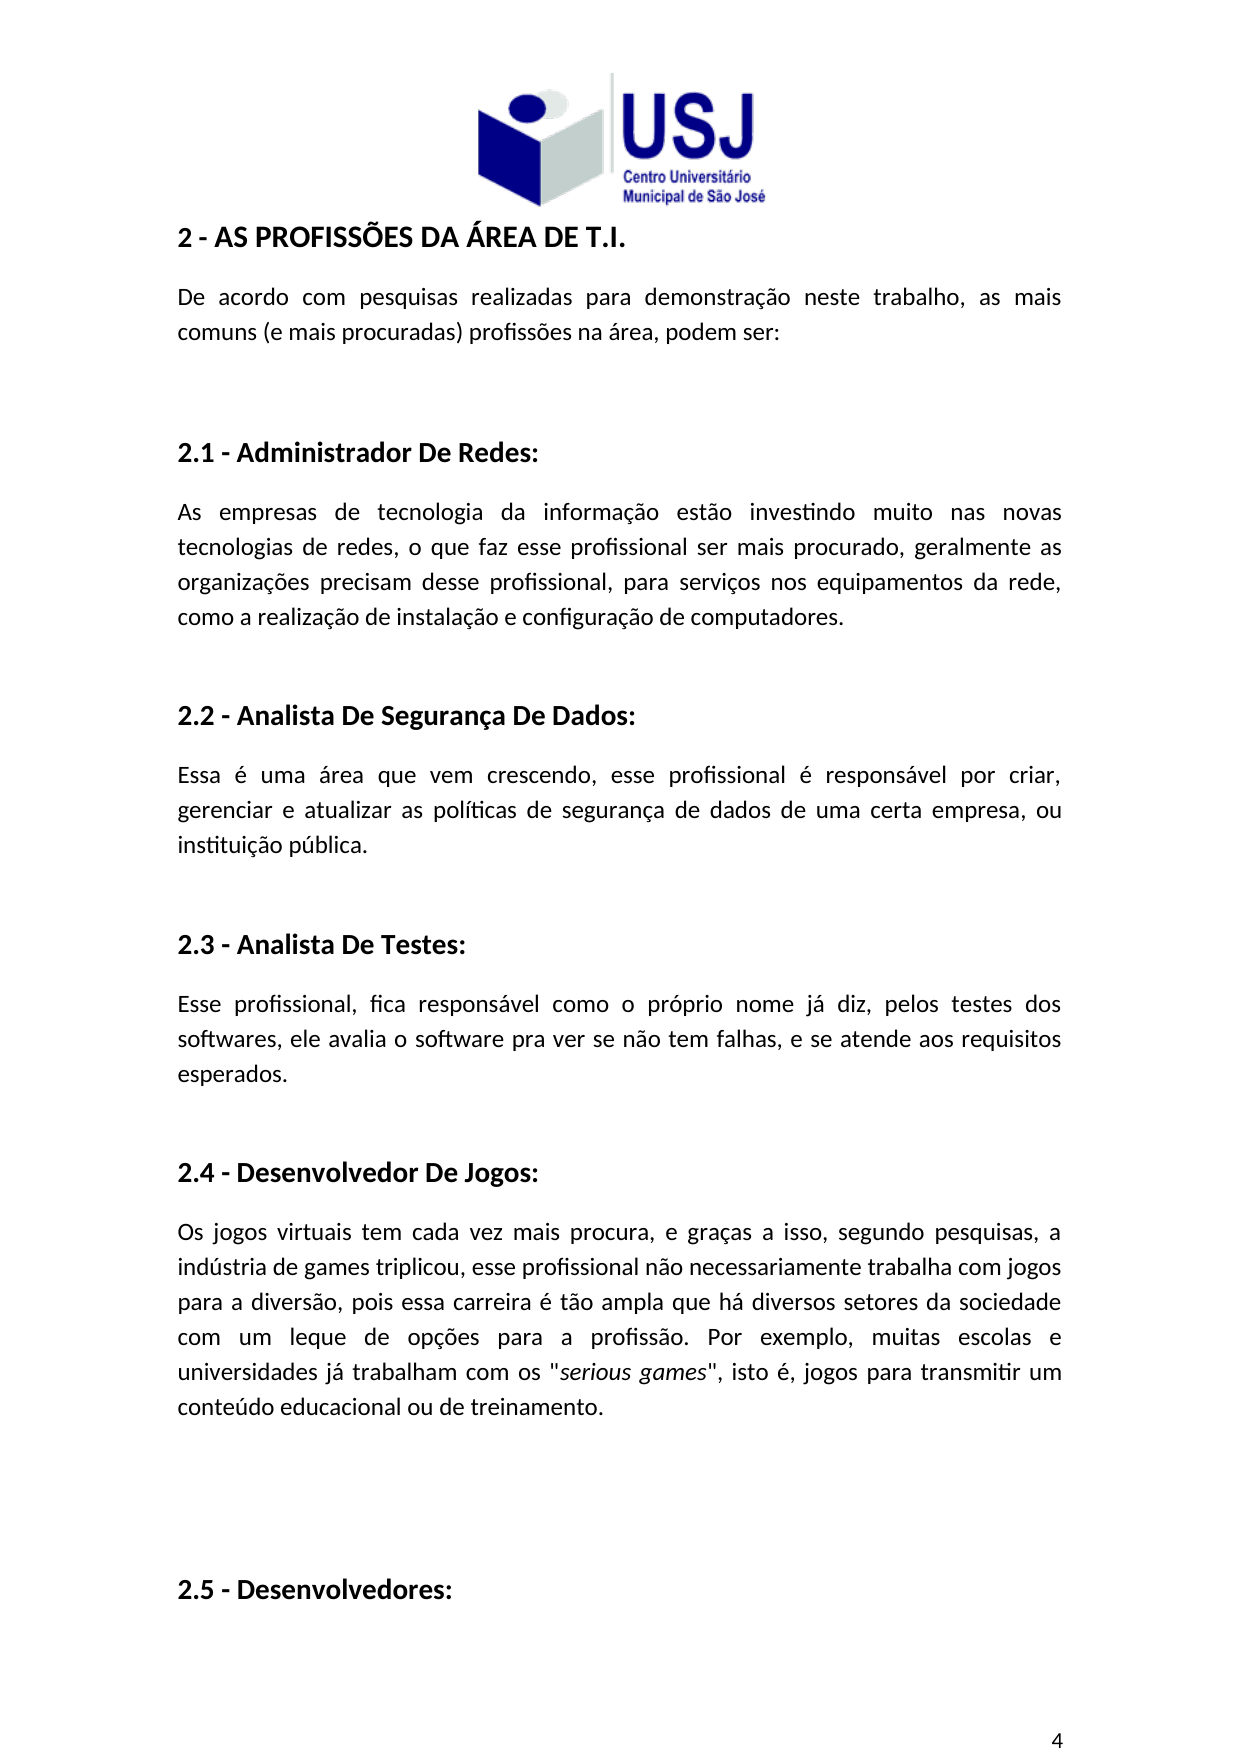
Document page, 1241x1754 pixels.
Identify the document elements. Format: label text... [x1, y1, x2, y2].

text 2.5 - Desenvolvedores: [177, 1571, 1063, 1606]
text As empresas de tecnologia da informação estão investindo muito nas novas tecnologias de redes, o que faz esse profissional ser mais procurado, geralmente as organizações precisam desse profissional, para serviços nos equipamentos da rede, como a realização de instalação e configuração de computadores. [177, 496, 1063, 631]
picture [425, 73, 815, 217]
text Os jogos virtuais tem cada vez mais procura, e graças a isso, segundo pesquisas, a indústria de games triplicou, esse profissional não necessariamente trabalha com jogos para a diversão, pois essa carreira é tão ampla que há diversos setores da sociedade com um leque de opções para a profissão. Por exemplo, muitas escolas e universidades já trabalham com os "serious games", isto é, jogos para transmitir um conteúdo educacional ou de treinamento. [177, 1216, 1063, 1422]
text 2.4 - Desenvolvedor De Jogos: [177, 1114, 1063, 1190]
text Esse profissional, fica responsável como o próprio nome já diz, pelos testes dos softwares, ele avalia o software pra ver se não tem falhas, e se atende aos requisitos esperados. [177, 988, 1063, 1088]
text 2.1 - Administrador De Redes: [177, 434, 1063, 469]
text 2.2 - Analista De Segurança De Dados: [177, 657, 1063, 733]
text 2.3 - Analista De Testes: [177, 885, 1063, 962]
text 2 - AS PROFISSÕES DA ÁREA DE T.I. [177, 217, 1063, 255]
text Essa é uma área que vem crescendo, esse profissional é responsável por criar, gerenciar e atualizar as políticas de segurança de dados de uma certa empresa, ou instituição pública. [177, 759, 1063, 860]
text De acordo com pesquisas realizadas para demonstração neste trabalho, as mais comuns (e mais procuradas) profissões na área, podem ser: [177, 281, 1063, 347]
